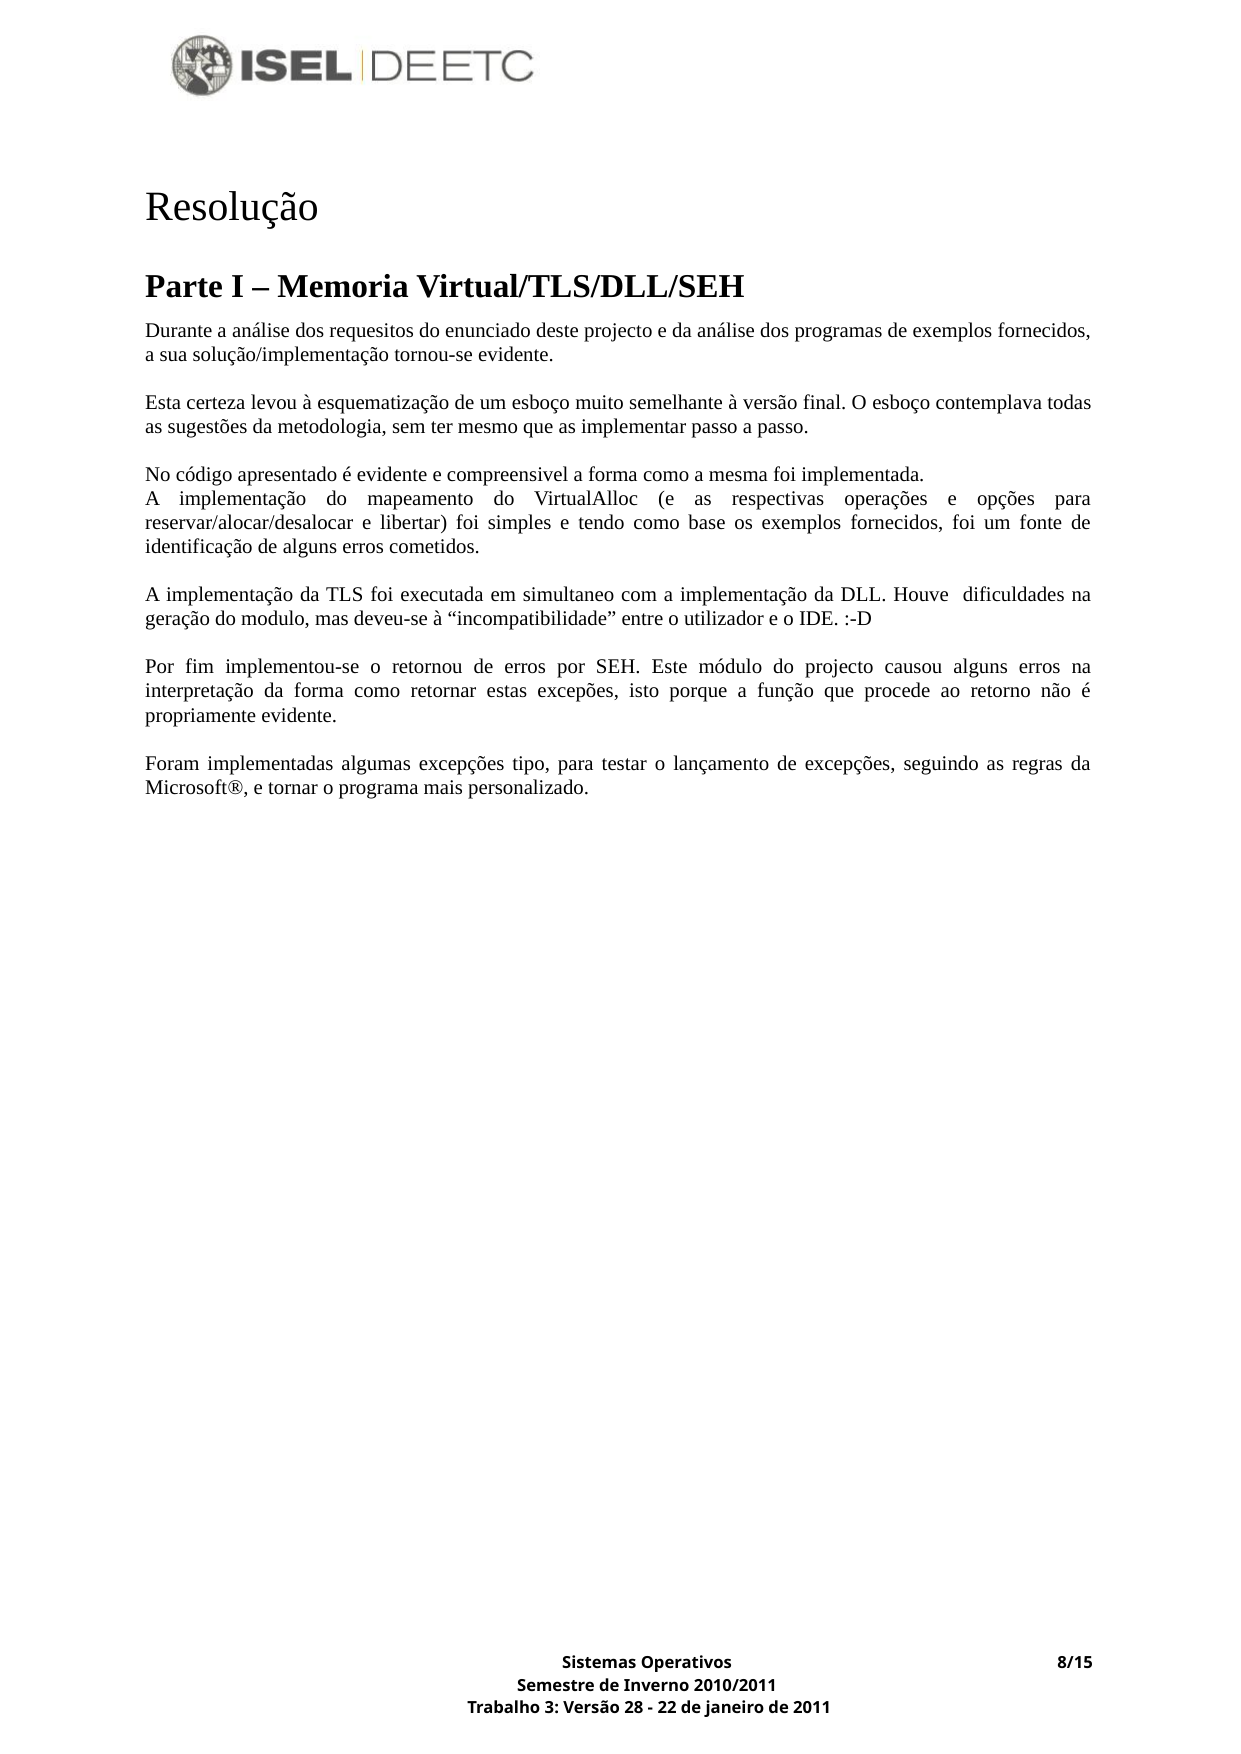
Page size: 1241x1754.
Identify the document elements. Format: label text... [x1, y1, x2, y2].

text No código apresentado é evidente e compreensivel a forma como a mesma foi implementada. [145, 462, 1093, 486]
text Durante a análise dos requesitos do enunciado deste projecto e da análise dos programas de exemplos fornecidos, a sua solução/implementação tornou-se evidente. [145, 317, 1093, 366]
subtitle Parte I – Memoria Virtual/TLS/DLL/SEH [145, 267, 1093, 305]
text Esta certeza levou à esquematização de um esboço muito semelhante à versão final. O esboço contemplava todas as sugestões da metodologia, sem ter mesmo que as implementar passo a passo. [145, 390, 1093, 438]
text A implementação da TLS foi executada em simultaneo com a implementação da DLL. Houve dificuldades na geração do modulo, mas deveu-se à “incompatibilidade” entre o utilizador e o IDE. :-D [145, 582, 1093, 630]
text Por fim implementou-se o retornou de erros por SEH. Este módulo do projecto causou alguns erros na interpretação da forma como retornar estas excepões, isto porque a função que procede ao retorno não é propriamente evidente. [145, 654, 1093, 727]
picture [162, 20, 564, 121]
text Foram implementadas algumas excepções tipo, para testar o lançamento de excepções, seguindo as regras da Microsoft®, e tornar o programa mais personalizado. [145, 751, 1093, 799]
text A implementação do mapeamento do VirtualAlloc (e as respectivas operações e opções para reservar/alocar/desalocar e libertar) foi simples e tendo como base os exemplos fornecidos, foi um fonte de identificação de alguns erros cometidos. [145, 486, 1093, 558]
subtitle Resolução [145, 181, 1093, 229]
